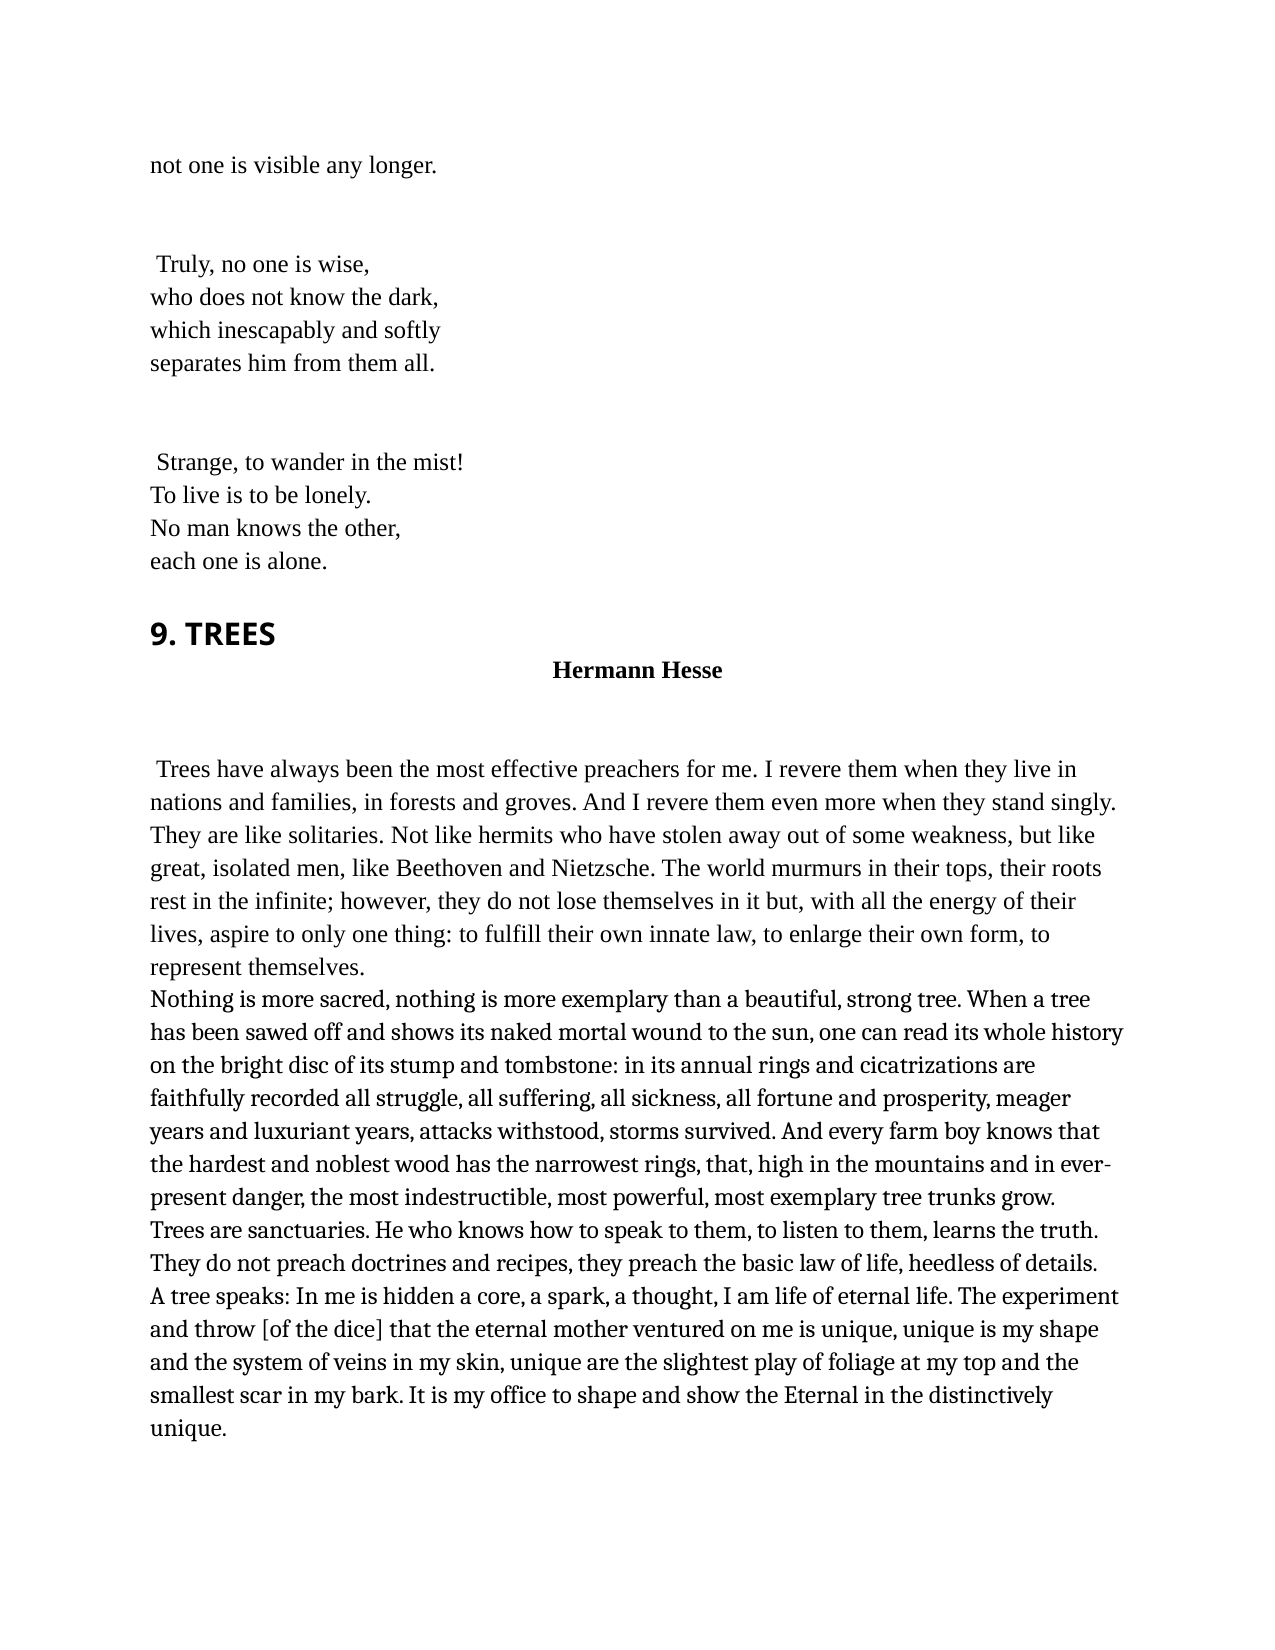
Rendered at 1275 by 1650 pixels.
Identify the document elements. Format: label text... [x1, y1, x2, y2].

text Truly, no one is wise, who does not know the dark, which inescapably and softly separates him from them all. [150, 183, 1125, 377]
text not one is visible any longer. [150, 150, 1125, 179]
text Strange, to wander in the mist! To live is to be lonely. No man knows the other, each one is alone. [150, 381, 1125, 575]
text Nothing is more sacred, nothing is more exemplary than a beautiful, strong tree. When a tree has been sawed off and shows its naked mortal wound to the sun, one can read its whole history on the bright disc of its stump and tombstone: in its annual rings and cicatrizations are faithfully recorded all struggle, all suffering, all sickness, all fortune and prosperity, meager years and luxuriant years, attacks withstood, storms survived. And every farm boy knows that the hardest and noblest wood has the narrowest rings, that, high in the mountains and in ever-present danger, the most indestructible, most powerful, most exemplary tree trunks grow. [150, 985, 1125, 1212]
text A tree speaks: In me is hidden a core, a spark, a thought, I am life of eternal life. The experiment and throw [of the dice] that the eternal mother ventured on me is unique, unique is my shape and the system of veins in my skin, unique are the slightest play of foliage at my top and the smallest scar in my bark. It is my office to shape and show the Eternal in the distinctively unique. [150, 1282, 1125, 1443]
text Trees are sanctuaries. He who knows how to speak to them, to listen to them, learns the truth. They do not preach doctrines and recipes, they preach the basic law of life, heedless of details. [150, 1216, 1125, 1278]
text Hermann Hesse [150, 655, 1125, 684]
text Trees have always been the most effective preachers for me. I revere them when they live in nations and families, in forests and groves. And I revere them even more when they stand singly. They are like solitaries. Not like hermits who have stolen away out of some weakness, but like great, isolated men, like Beethoven and Nietzsche. The world murmurs in their tops, their roots rest in the infinite; however, they do not lose themselves in it but, with all the energy of their lives, aspire to only one thing: to fulfill their own innate law, to enlarge their own form, to represent themselves. [150, 688, 1125, 981]
text 9. TREES [150, 604, 1125, 655]
